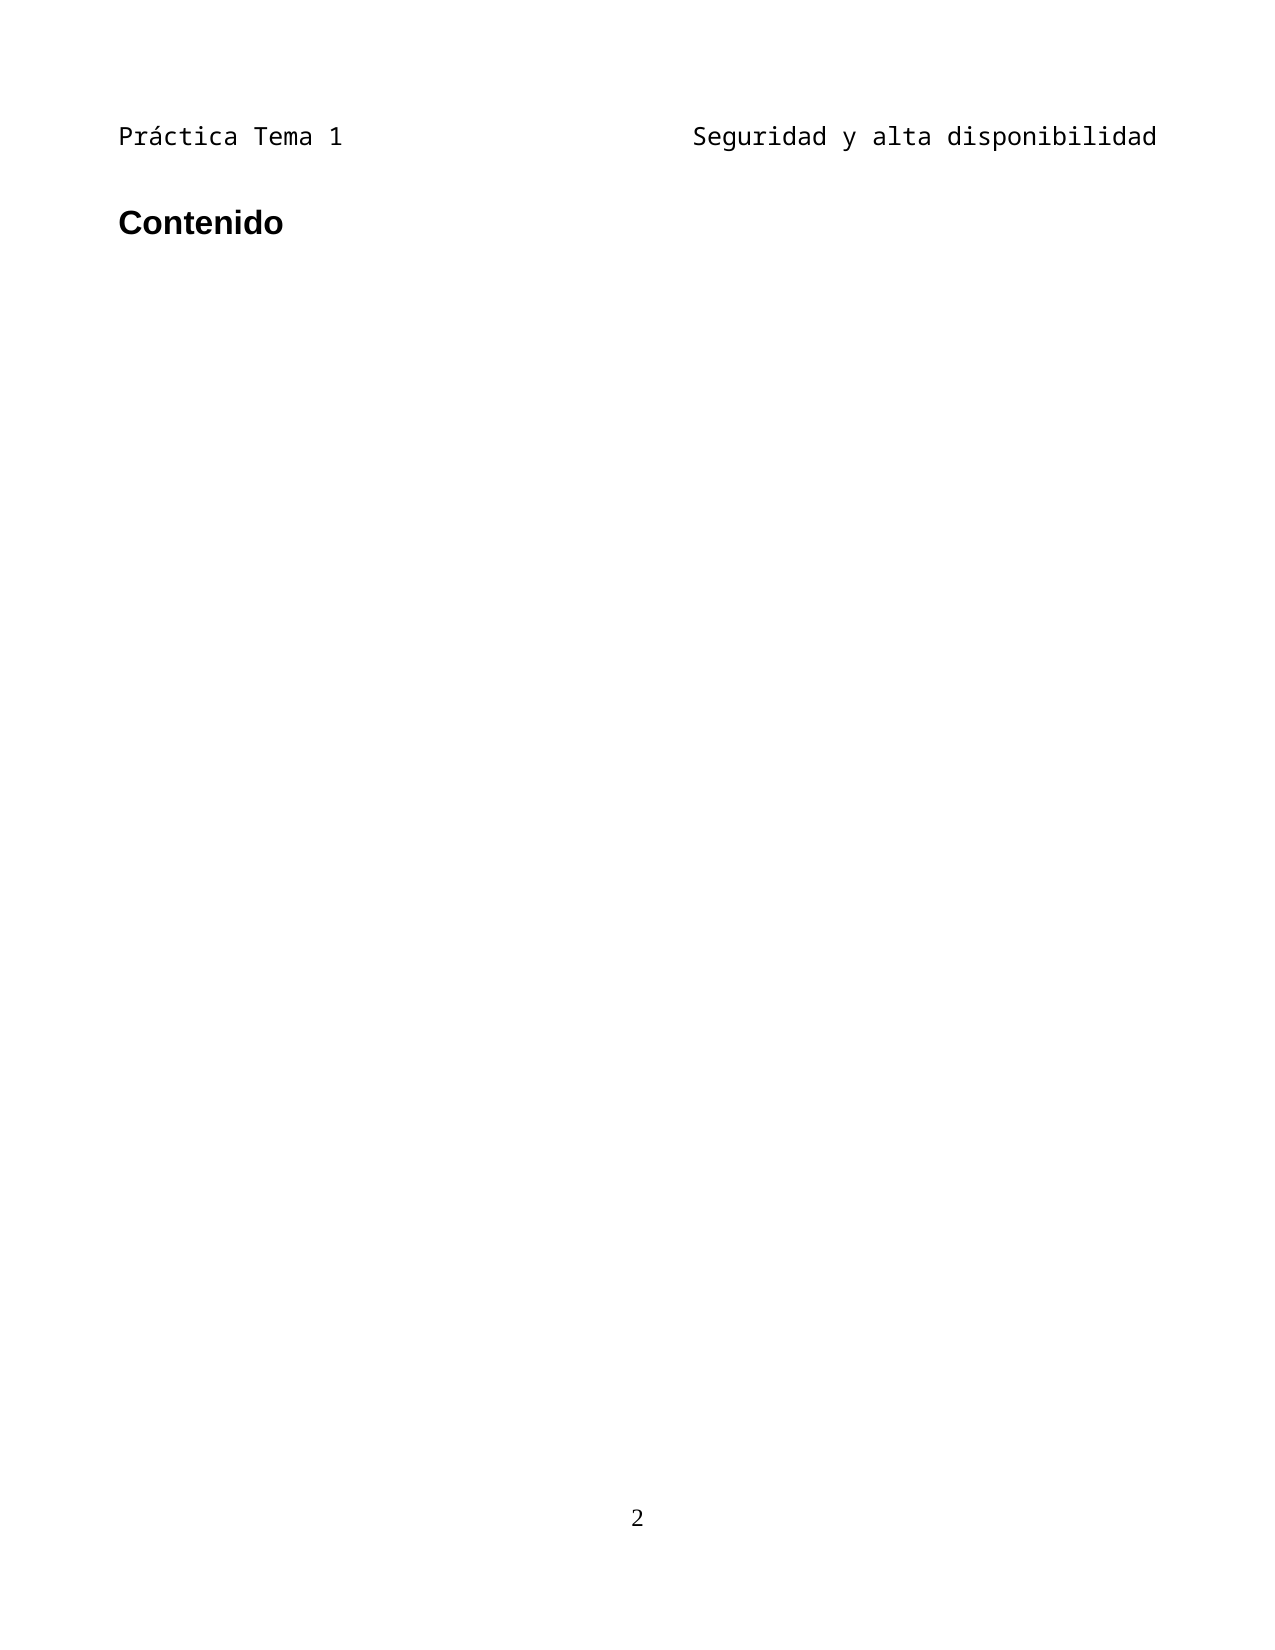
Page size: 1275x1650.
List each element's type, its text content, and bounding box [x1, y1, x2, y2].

text Contenido [118, 202, 1157, 241]
